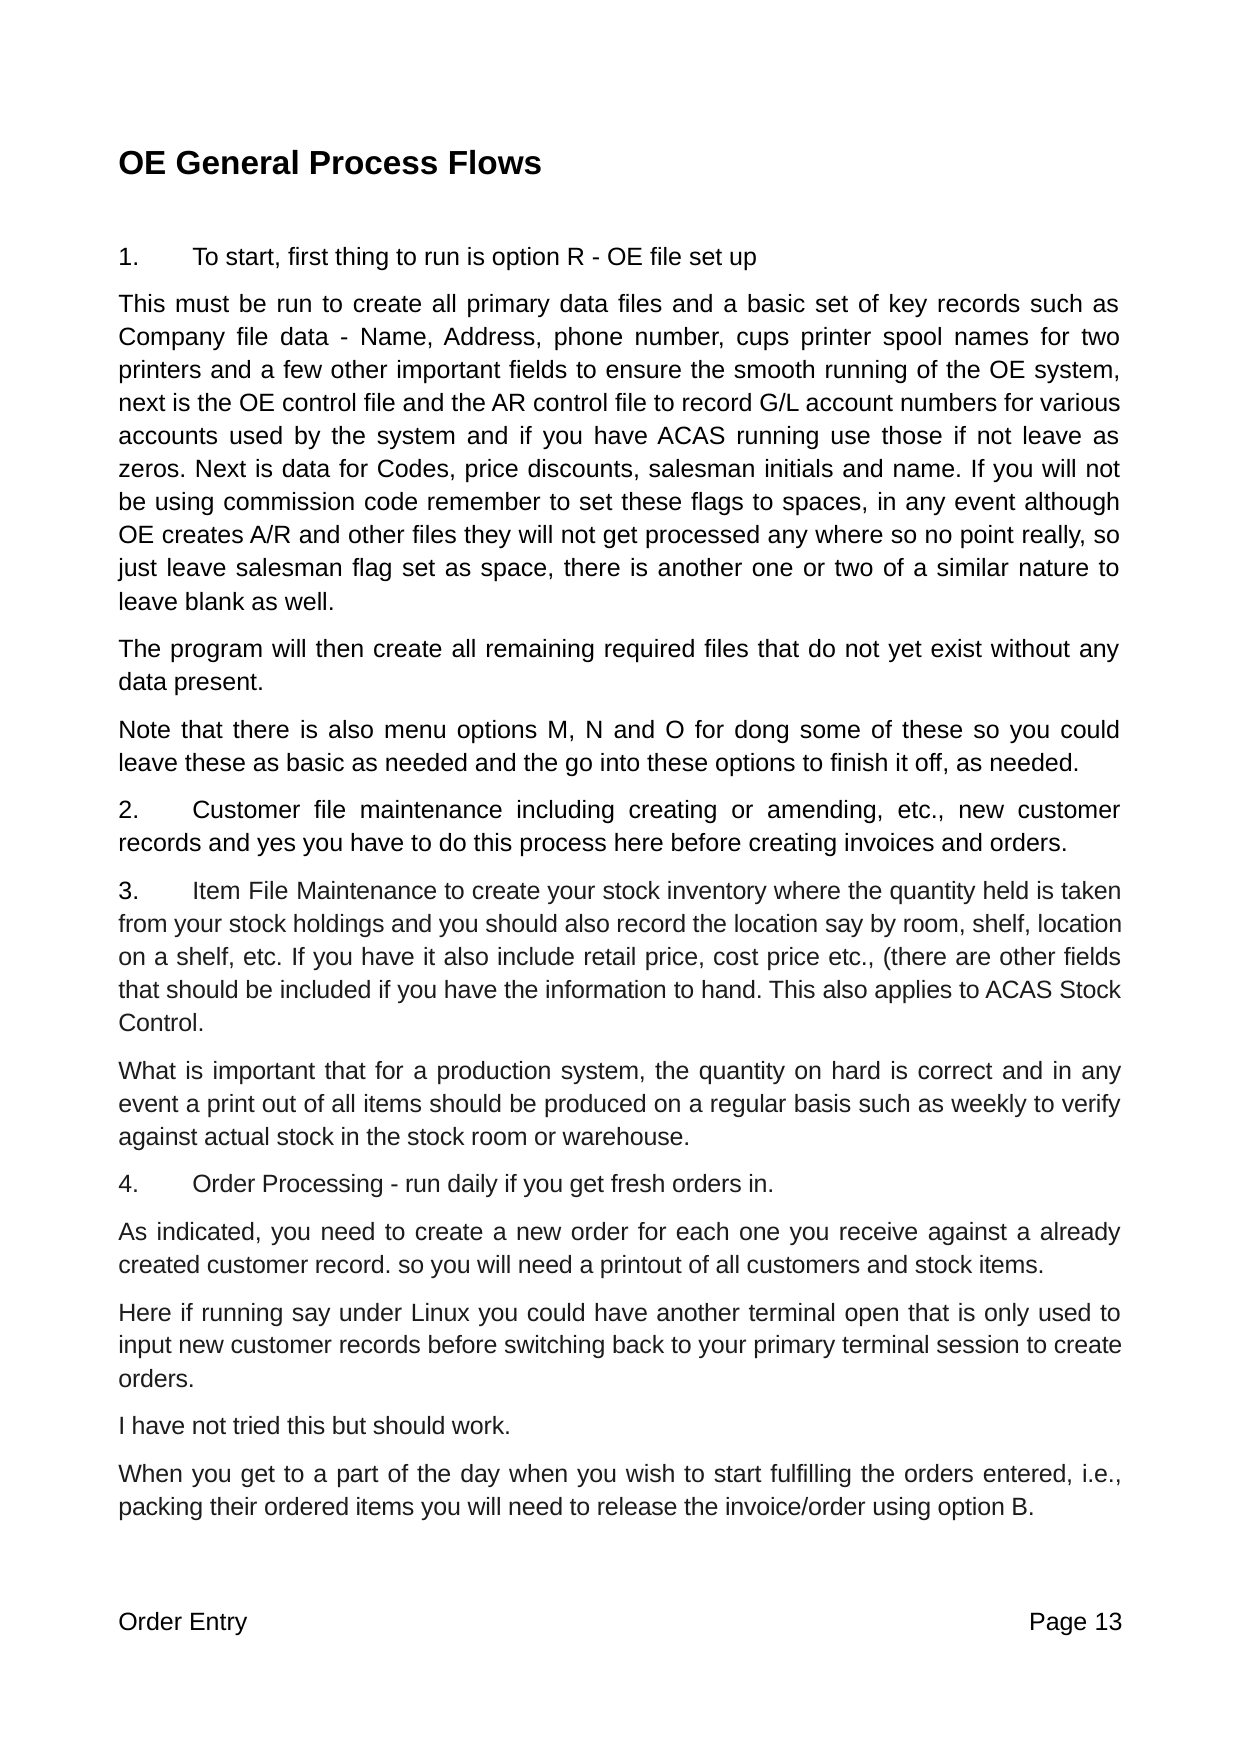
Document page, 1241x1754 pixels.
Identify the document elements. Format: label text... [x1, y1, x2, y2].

text As indicated, you need to create a new order for each one you receive against a already created customer record. so you will need a printout of all customers and stock items. [118, 1217, 1122, 1279]
text The program will then create all remaining required files that do not yet exist without any data present. [118, 634, 1122, 696]
text 4. Order Processing - run daily if you get fresh orders in. [118, 1169, 1122, 1198]
text What is important that for a production system, the quantity on hard is correct and in any event a print out of all items should be produced on a regular basis such as weekly to verify against actual stock in the stock room or warehouse. [118, 1056, 1122, 1150]
text When you get to a part of the day when you wish to start fulfilling the orders entered, i.e., packing their ordered items you will need to release the invoice/order using option B. [118, 1459, 1122, 1521]
text 2. Customer file maintenance including creating or amending, etc., new customer records and yes you have to do this process here before creating invoices and orders. [118, 795, 1122, 857]
text Here if running say under Linux you could have another terminal open that is only used to input new customer records before switching back to your primary terminal session to create orders. [118, 1297, 1122, 1392]
text I have not tried this but should work. [118, 1411, 1122, 1440]
text 3. Item File Maintenance to create your stock inventory where the quantity held is taken from your stock holdings and you should also record the location say by room, shelf, location on a shelf, etc. If you have it also include retail price, cost price etc., (there are other fields that should be included if you have the information to hand. This also applies to ACAS Stock Control. [118, 876, 1122, 1037]
text This must be run to create all primary data files and a basic set of key records such as Company file data - Name, Address, phone number, cups printer spool names for two printers and a few other important fields to ensure the smooth running of the OE system, next is the OE control file and the AR control file to record G/L account numbers for various accounts used by the system and if you have ACAS running use those if not leave as zeros. Next is data for Codes, price discounts, salesman initials and name. If you will not be using commission code remember to set these flags to spaces, in any event although OE creates A/R and other files they will not get processed any where so no point really, so just leave salesman flag set as space, there is another one or two of a similar nature to leave blank as well. [118, 289, 1122, 615]
text Note that there is also menu options M, N and O for dong some of these so you could leave these as basic as needed and the go into these options to finish it off, as needed. [118, 715, 1122, 776]
subtitle OE General Process Flows [118, 143, 1122, 182]
text 1. To start, first thing to run is option R - OE file set up [118, 242, 1122, 270]
